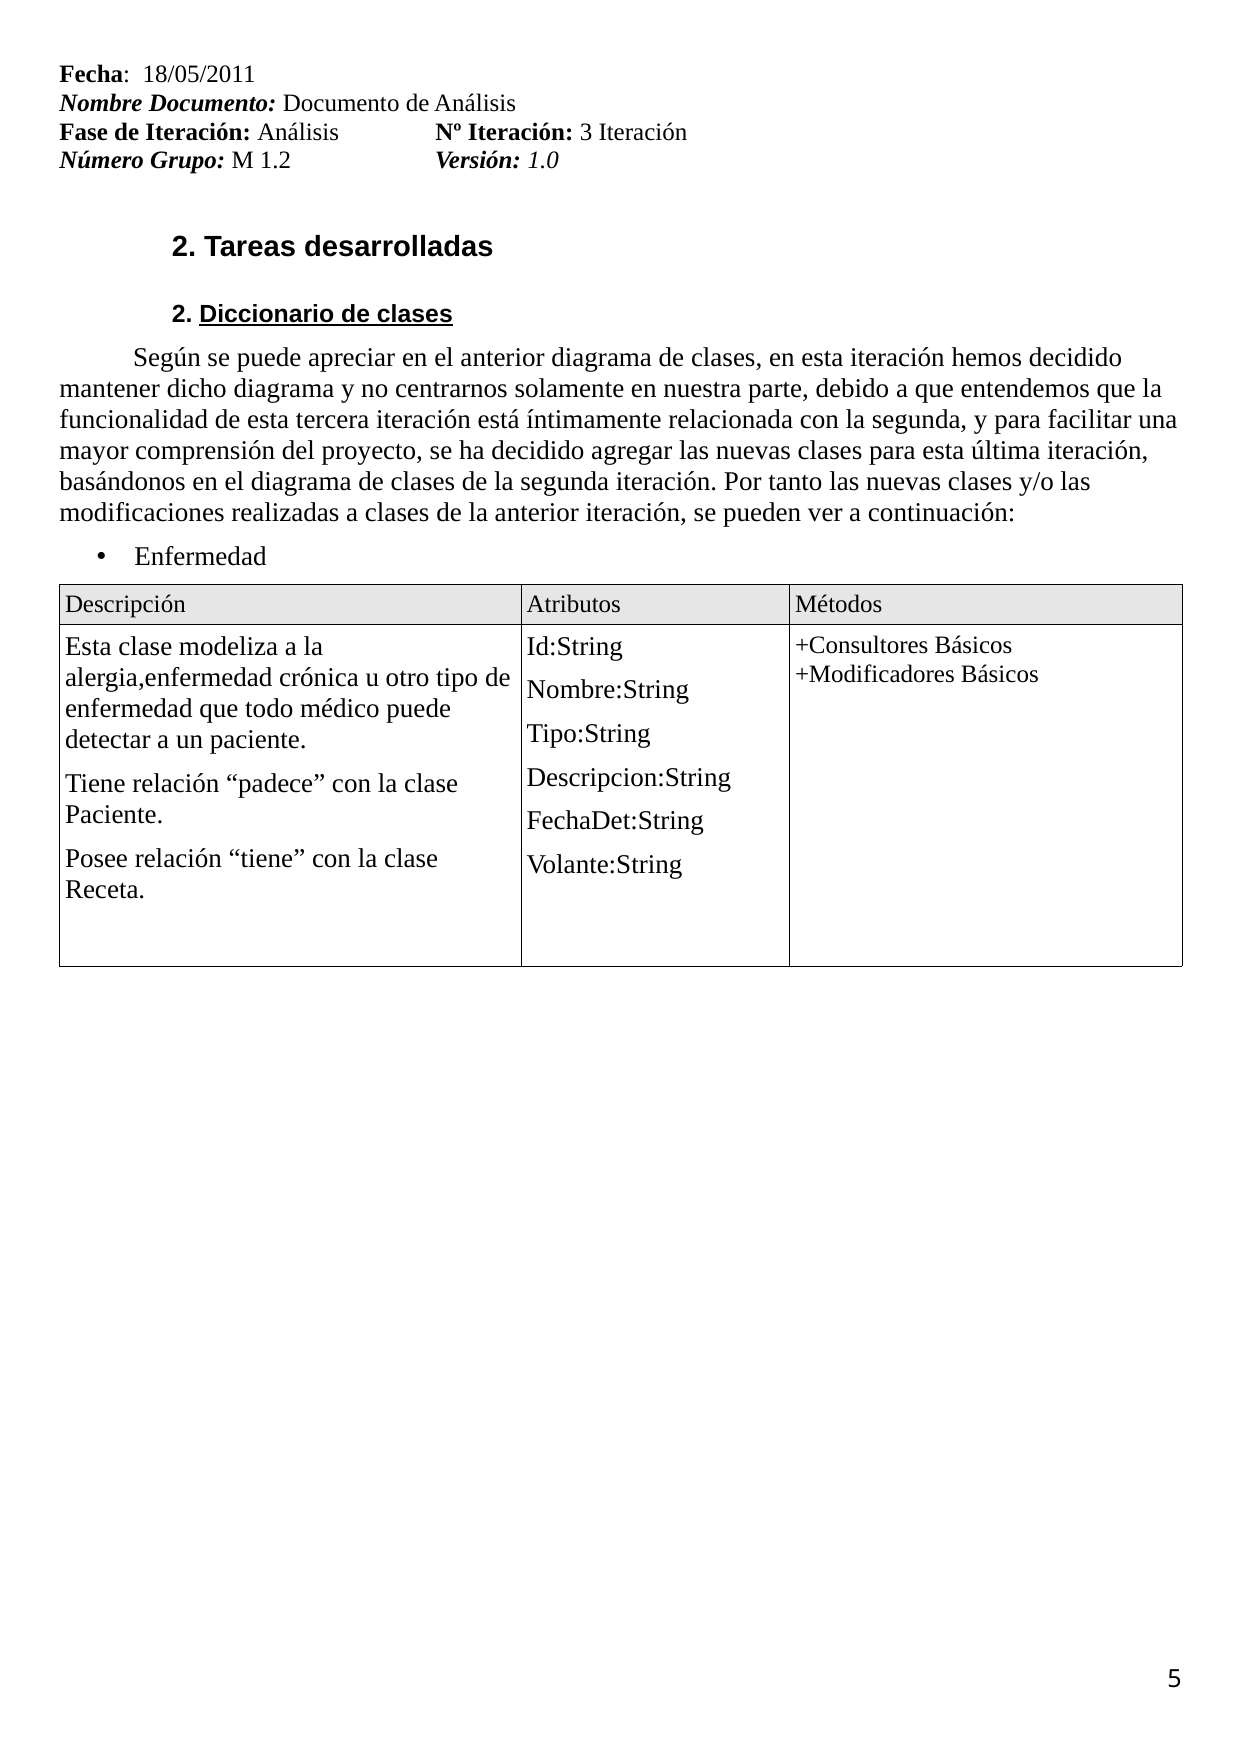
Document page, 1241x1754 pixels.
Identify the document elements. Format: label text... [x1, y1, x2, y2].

table_cell Id:String Nombre:String Tipo:String Descripcion:String FechaDet:String Volante:String [522, 625, 789, 966]
subtitle 2. Tareas desarrolladas [172, 228, 1181, 262]
table_cell +Consultores Básicos +Modificadores Básicos [790, 625, 1182, 966]
table_header Métodos [790, 585, 1182, 624]
list Enfermedad [97, 540, 1181, 571]
text Según se puede apreciar en el anterior diagrama de clases, en esta iteración hemos decidido mantener dicho diagrama y no centrarnos solamente en nuestra parte, debido a que entendemos que la funcionalidad de esta tercera iteración está íntimamente relacionada con la segunda, y para facilitar una mayor comprensión del proyecto, se ha decidido agregar las nuevas clases para esta última iteración, basándonos en el diagrama de clases de la segunda iteración. Por tanto las nuevas clases y/o las modificaciones realizadas a clases de la anterior iteración, se pueden ver a continuación: [59, 341, 1181, 527]
table_header Atributos [522, 585, 789, 624]
table_cell Esta clase modeliza a la alergia,enfermedad crónica u otro tipo de enfermedad que todo médico puede detectar a un paciente. Tiene relación “padece” con la clase Paciente. Posee relación “tiene” con la clase Receta. [60, 625, 521, 966]
subtitle 2. Diccionario de clases [172, 299, 1181, 328]
table_header Descripción [60, 585, 521, 624]
